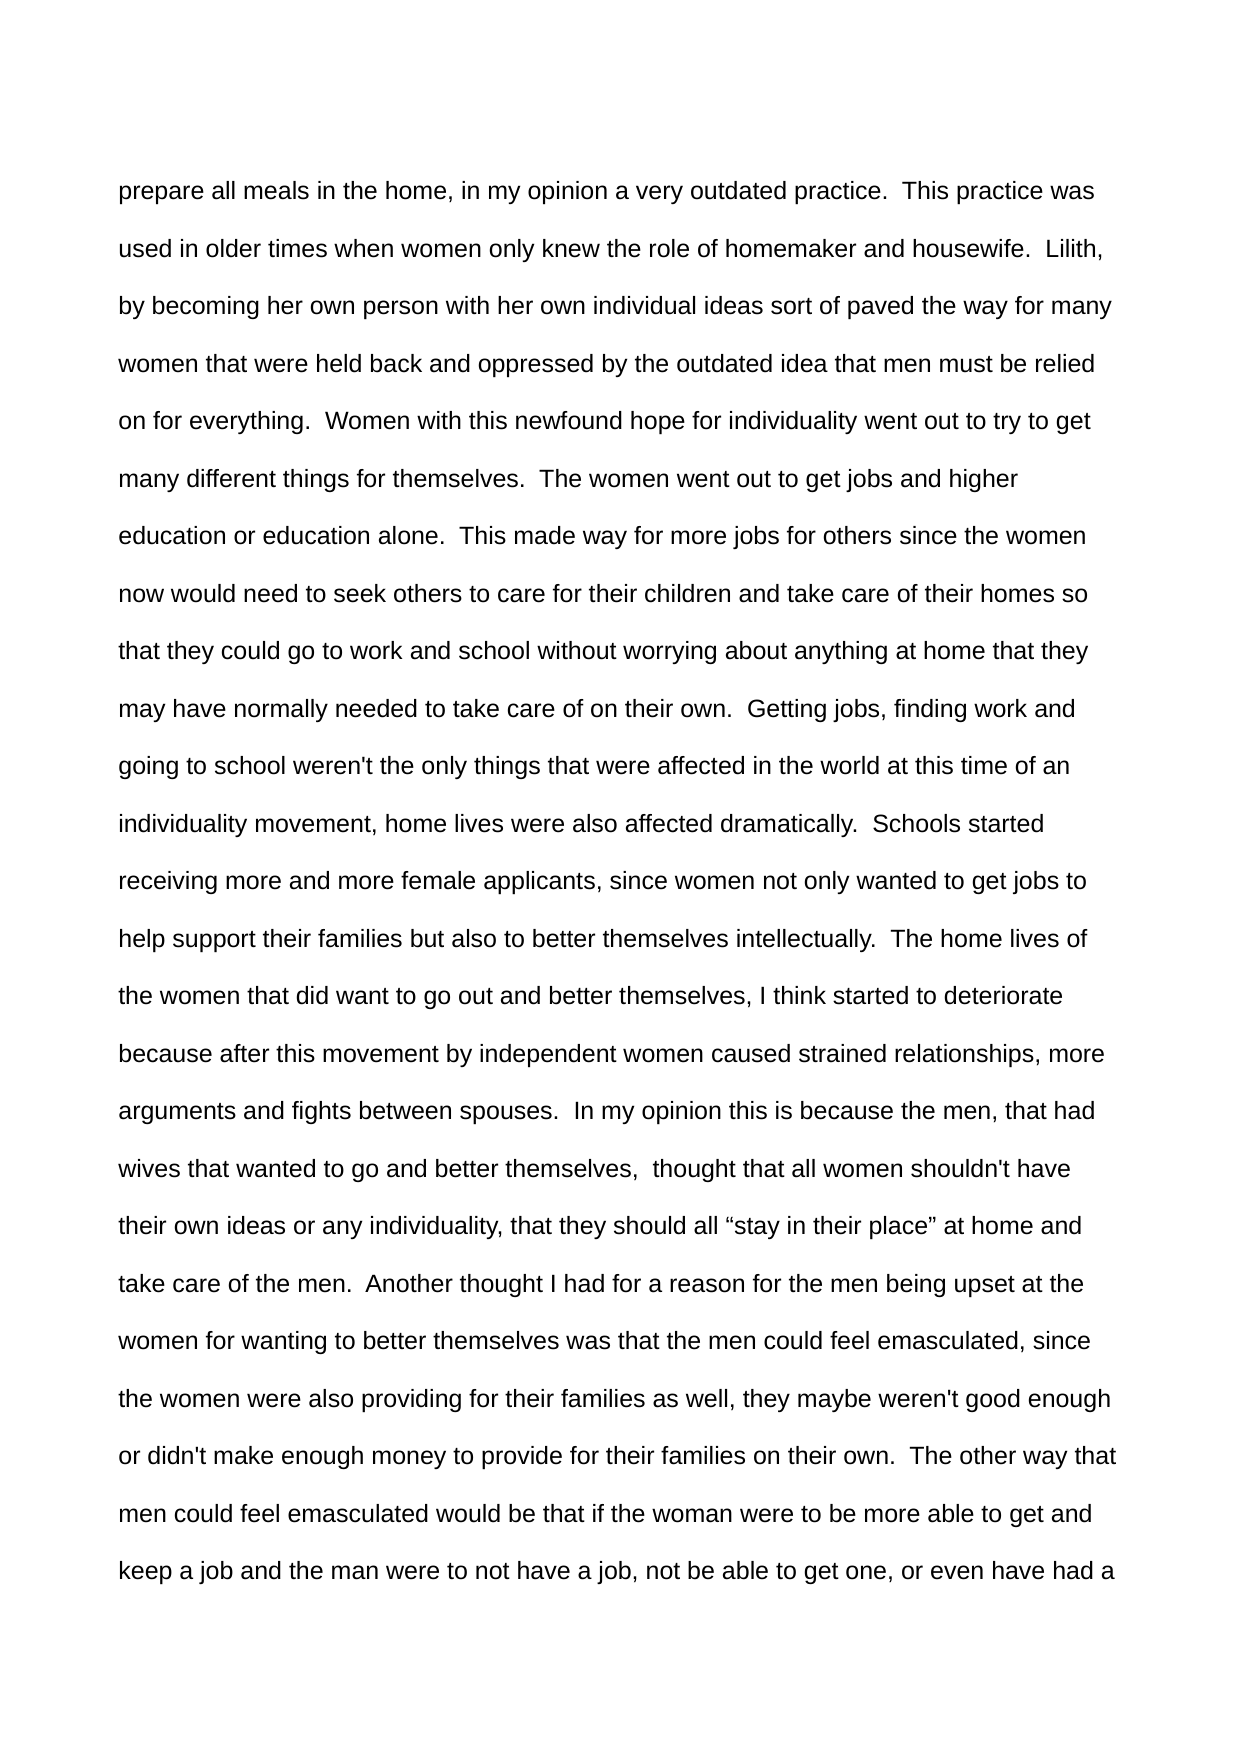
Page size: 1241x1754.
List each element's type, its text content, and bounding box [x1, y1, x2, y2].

text prepare all meals in the home, in my opinion a very outdated practice. This practice was used in older times when women only knew the role of homemaker and housewife. Lilith, by becoming her own person with her own individual ideas sort of paved the way for many women that were held back and oppressed by the outdated idea that men must be relied on for everything. Women with this newfound hope for individuality went out to try to get many different things for themselves. The women went out to get jobs and higher education or education alone. This made way for more jobs for others since the women now would need to seek others to care for their children and take care of their homes so that they could go to work and school without worrying about anything at home that they may have normally needed to take care of on their own. Getting jobs, finding work and going to school weren't the only things that were affected in the world at this time of an individuality movement, home lives were also affected dramatically. Schools started receiving more and more female applicants, since women not only wanted to get jobs to help support their families but also to better themselves intellectually. The home lives of the women that did want to go out and better themselves, I think started to deteriorate because after this movement by independent women caused strained relationships, more arguments and fights between spouses. In my opinion this is because the men, that had wives that wanted to go and better themselves, thought that all women shouldn't have their own ideas or any individuality, that they should all “stay in their place” at home and take care of the men. Another thought I had for a reason for the men being upset at the women for wanting to better themselves was that the men could feel emasculated, since the women were also providing for their families as well, they maybe weren't good enough or didn't make enough money to provide for their families on their own. The other way that men could feel emasculated would be that if the woman were to be more able to get and keep a job and the man were to not have a job, not be able to get one, or even have had a [118, 176, 1122, 1585]
